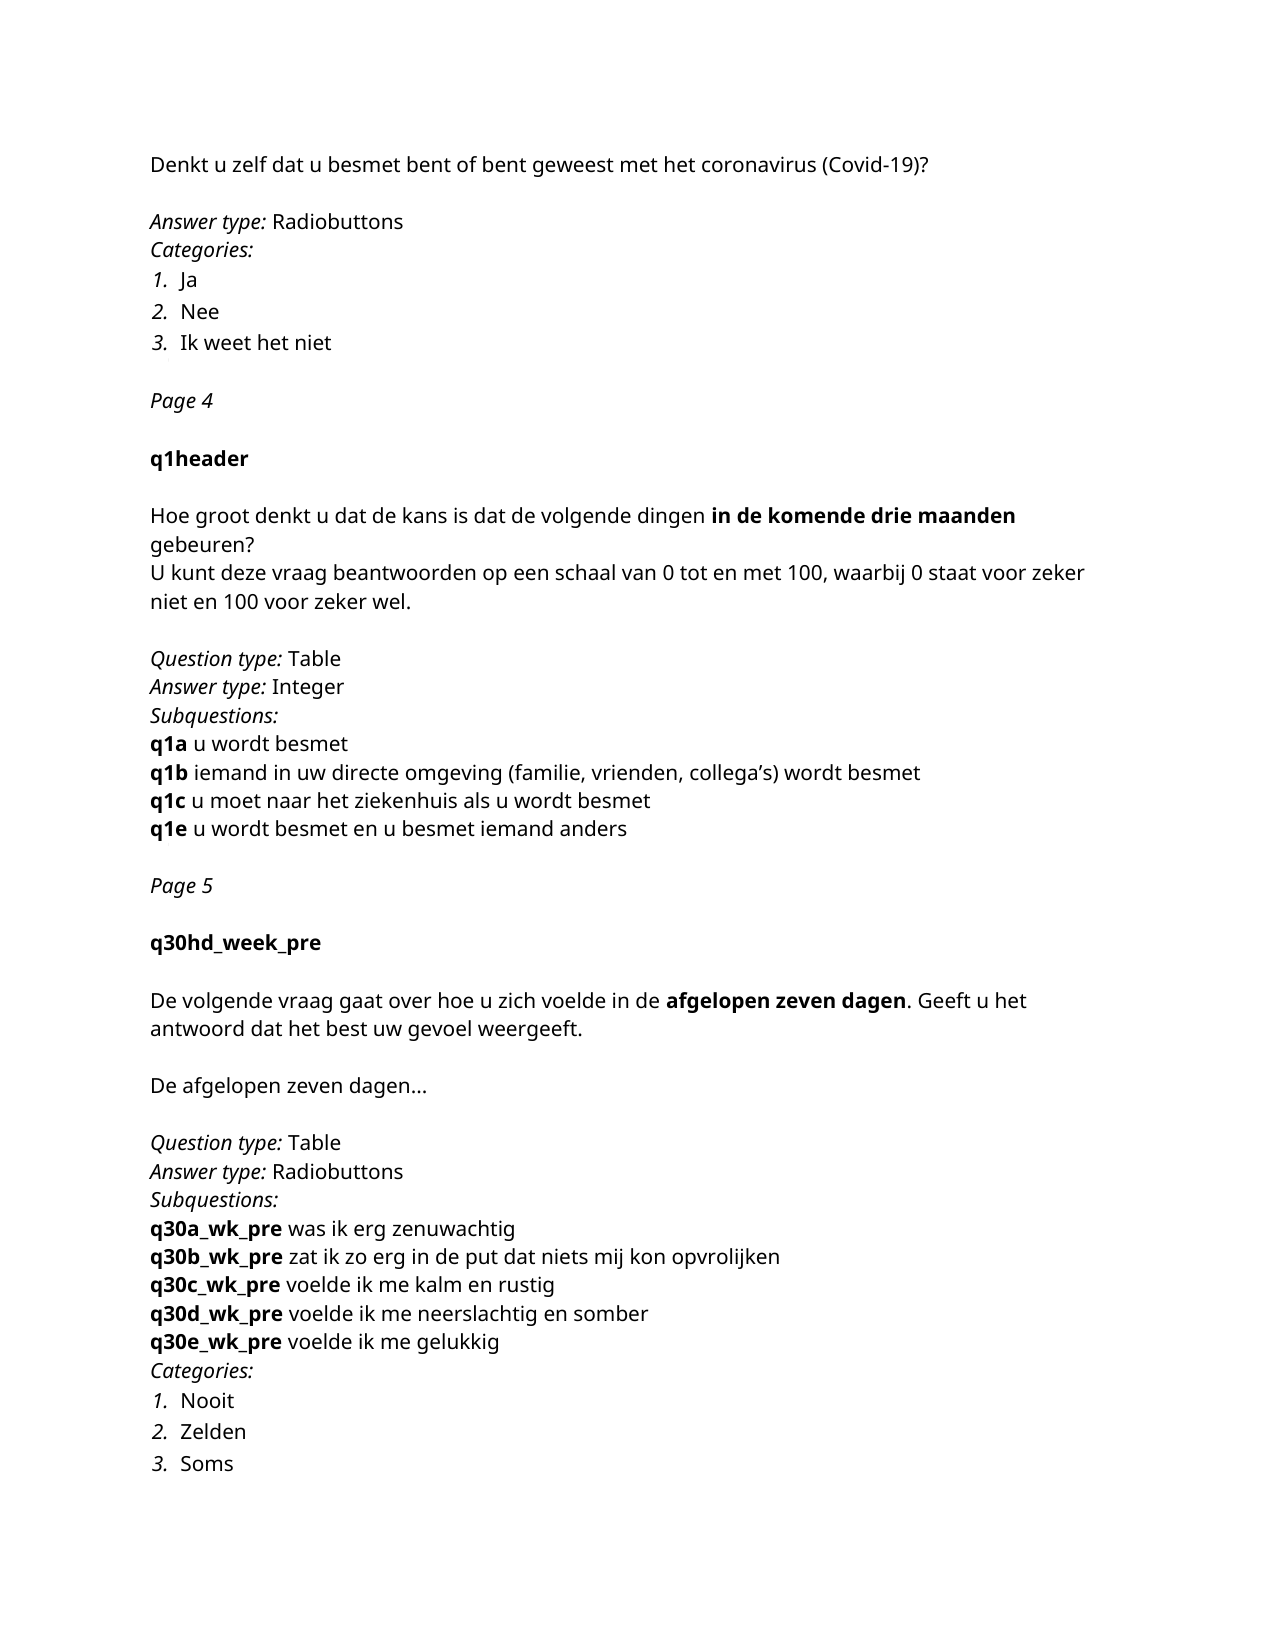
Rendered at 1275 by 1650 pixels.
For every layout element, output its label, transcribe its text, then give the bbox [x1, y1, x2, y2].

subtitle q30hd_week_pre [150, 928, 1125, 957]
text Denkt u zelf dat u besmet bent of bent geweest met het coronavirus (Covid-19)? [150, 150, 1125, 178]
table_cell 3. [150, 327, 179, 358]
text Categories: [150, 235, 1125, 264]
text De volgende vraag gaat over hoe u zich voelde in de afgelopen zeven dagen. Geeft u het antwoord dat het best uw gevoel weergeeft. De afgelopen zeven dagen... [150, 986, 1125, 1100]
table_cell 2. [150, 295, 179, 327]
table_cell Zelden [179, 1416, 317, 1447]
table_header Nooit [179, 1384, 317, 1416]
text Subquestions: q30a_wk_pre was ik erg zenuwachtig q30b_wk_pre zat ik zo erg in de put dat niets mij kon opvrolijken q30c_wk_pre voelde ik me kalm en rustig q30d_wk_pre voelde ik me neerslachtig en somber q30e_wk_pre voelde ik me gelukkig [150, 1185, 1125, 1356]
text Page 5 [150, 871, 1125, 899]
table_header 1. [150, 264, 179, 295]
table_cell 3. [150, 1448, 178, 1479]
table_header 1. [150, 1384, 178, 1416]
text Question type: Table [150, 644, 1125, 672]
subtitle q1header [150, 444, 1125, 472]
table_cell 2. [150, 1416, 178, 1447]
table_cell Nee [179, 295, 353, 327]
text Answer type: Integer [150, 672, 1125, 701]
text Subquestions: q1a u wordt besmet q1b iemand in uw directe omgeving (familie, vrienden, collega’s) wordt besmet q1c u moet naar het ziekenhuis als u wordt besmet q1e u wordt besmet en u besmet iemand anders [150, 701, 1125, 843]
text Categories: [150, 1356, 1125, 1384]
text Question type: Table [150, 1128, 1125, 1157]
text Answer type: Radiobuttons [150, 207, 1125, 235]
text Answer type: Radiobuttons [150, 1157, 1125, 1185]
text Hoe groot denkt u dat de kans is dat de volgende dingen in de komende drie maanden gebeuren? U kunt deze vraag beantwoorden op een schaal van 0 tot en met 100, waarbij 0 staat voor zeker niet en 100 voor zeker wel. [150, 502, 1125, 615]
table_cell Ik weet het niet [179, 327, 353, 358]
table_header Ja [179, 264, 353, 295]
table_cell Soms [179, 1448, 317, 1479]
text Page 4 [150, 386, 1125, 415]
